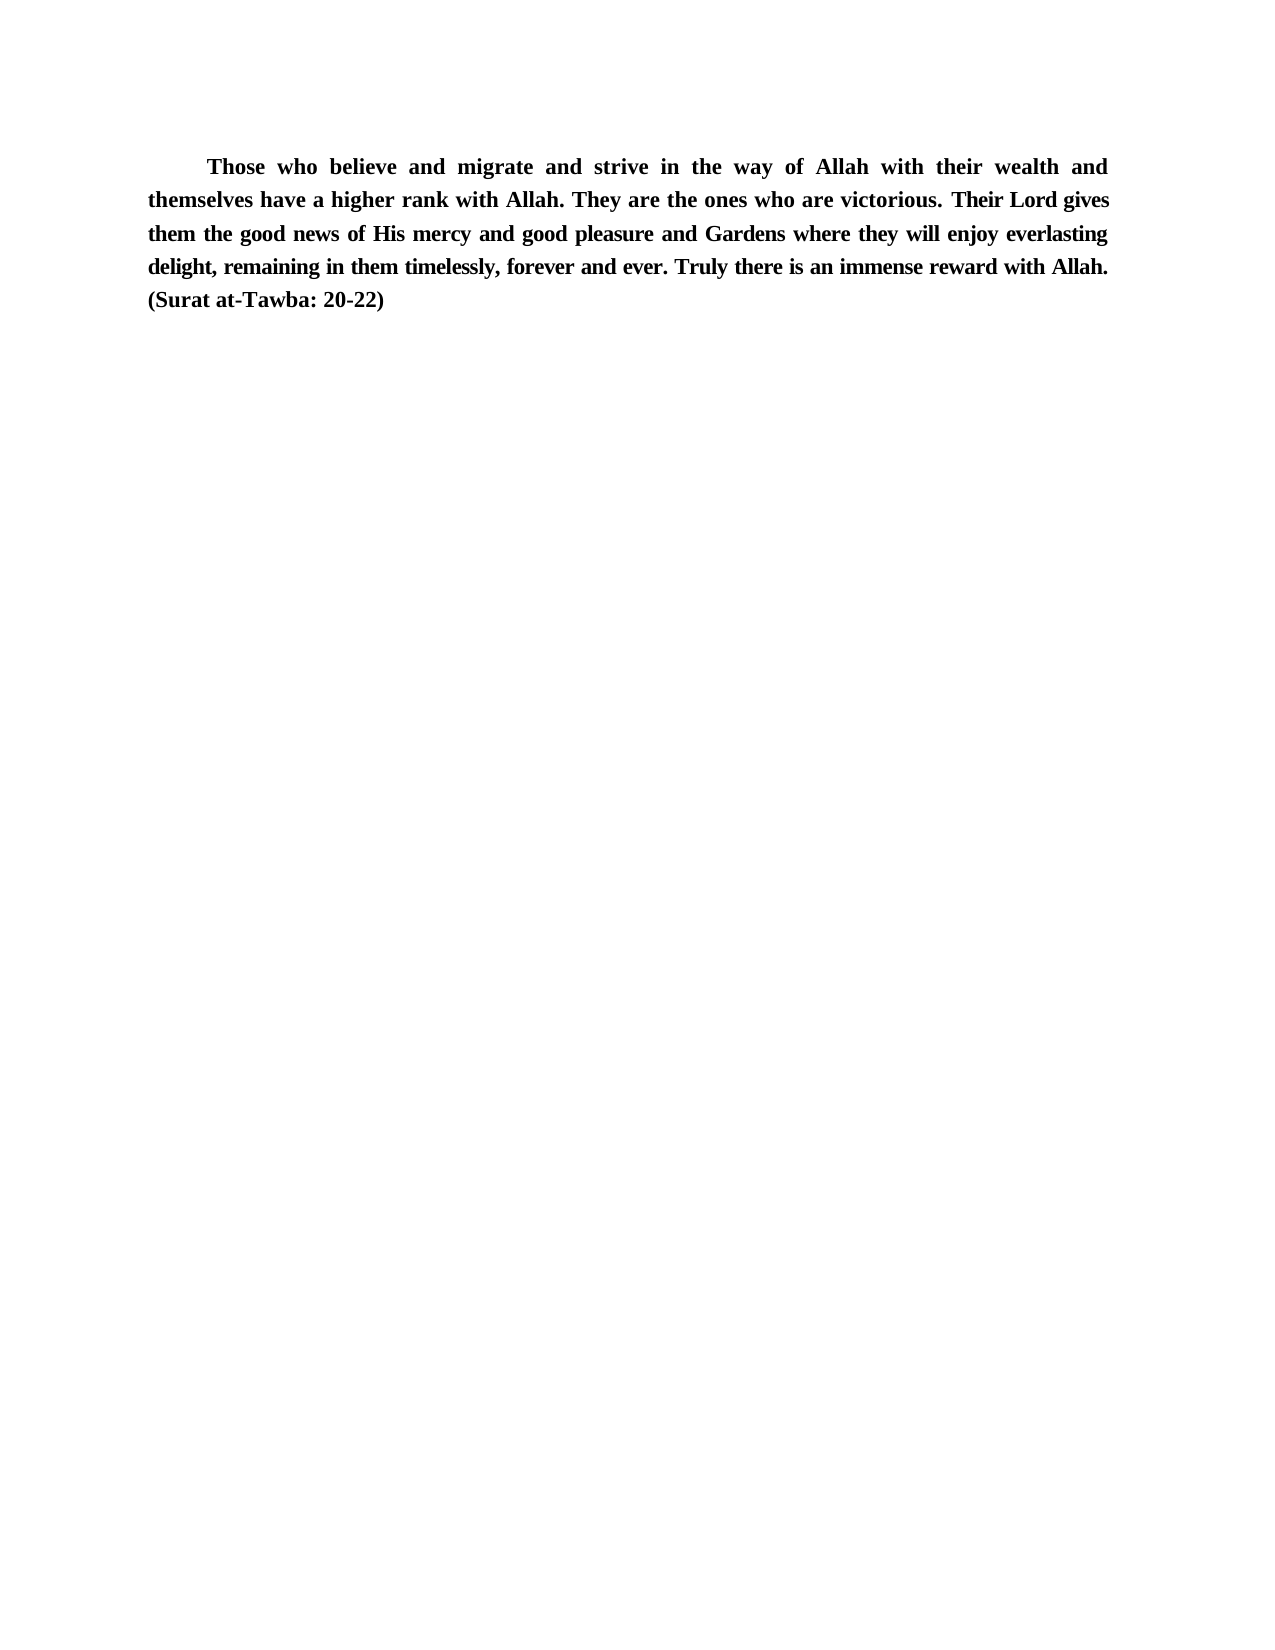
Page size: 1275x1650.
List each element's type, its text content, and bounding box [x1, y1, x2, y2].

text Those who believe and migrate and strive in the way of Allah with their wealth and themselves have a higher rank with Allah. They are the ones who are victorious. Their Lord gives them the good news of His mercy and good pleasure and Gardens where they will enjoy everlasting delight, remaining in them timelessly, forever and ever. Truly there is an immense reward with Allah. (Surat at-Tawba: 20-22) [148, 148, 1110, 314]
